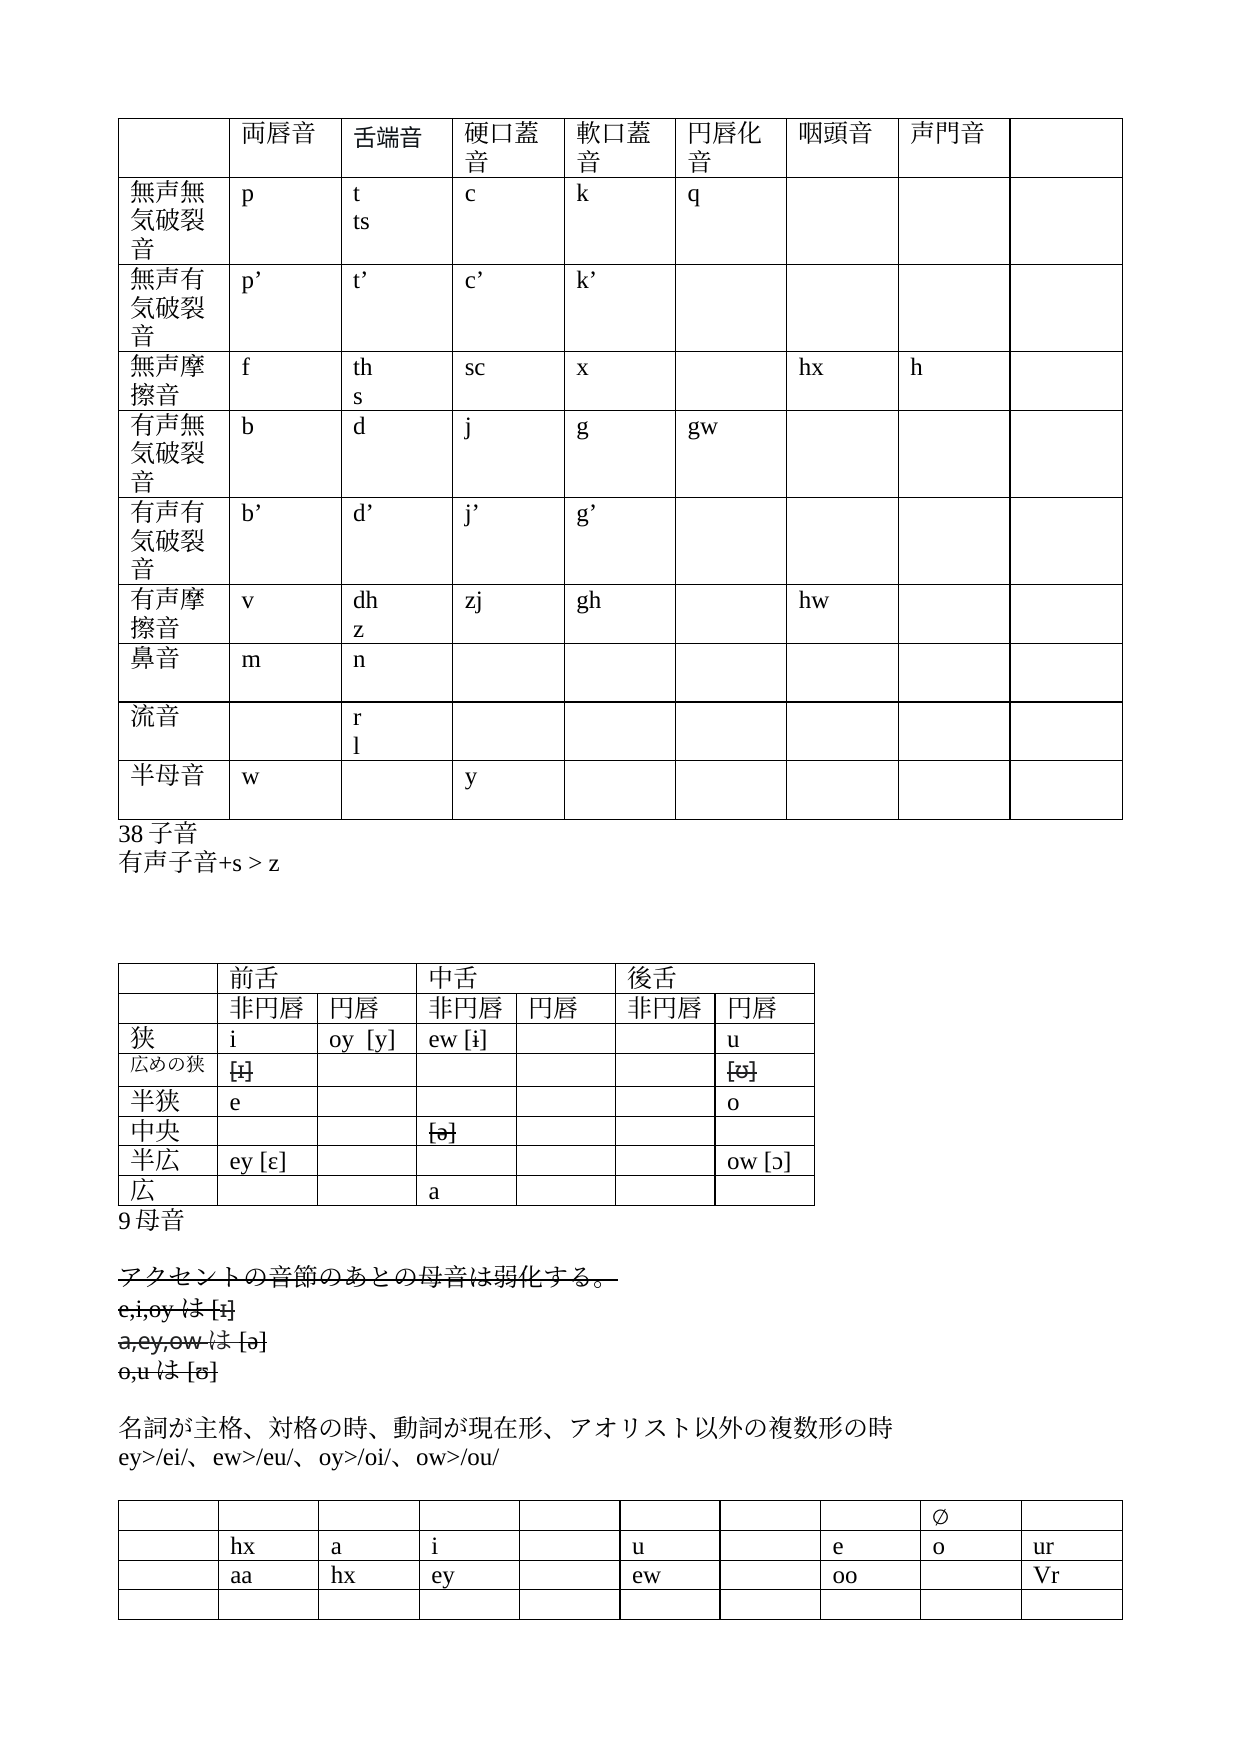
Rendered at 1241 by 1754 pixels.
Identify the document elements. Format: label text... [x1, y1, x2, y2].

table_cell i [218, 1024, 317, 1053]
table_cell p [230, 178, 341, 264]
table_cell [1011, 265, 1122, 351]
table_cell [721, 1561, 820, 1589]
table_cell aa [219, 1561, 318, 1589]
table_header 両唇音 [230, 119, 341, 177]
table_cell [565, 644, 675, 701]
table_cell th s [342, 352, 452, 410]
text ey>/ei/、ew>/eu/、oy>/oi/、ow>/ou/ [118, 1442, 1122, 1471]
table_cell ey [ɛ] [218, 1146, 317, 1175]
table_cell [787, 411, 898, 497]
table_header 後舌 [616, 964, 814, 993]
table_cell j [453, 411, 564, 497]
table_cell e [821, 1531, 920, 1559]
table_cell [219, 1590, 318, 1619]
table_header [420, 1501, 519, 1530]
table_cell [517, 1054, 615, 1086]
table_cell [565, 761, 675, 818]
table_cell [721, 1531, 820, 1559]
table_cell 無声有気破裂音 [119, 265, 229, 351]
table_cell [616, 1176, 714, 1205]
table_cell n [342, 644, 452, 701]
table_cell q [676, 178, 786, 264]
table_cell [621, 1590, 719, 1619]
table_cell oo [821, 1561, 920, 1589]
table_cell [616, 1146, 714, 1175]
table_cell a [417, 1176, 516, 1205]
table_cell [1011, 703, 1122, 760]
table_cell d’ [342, 498, 452, 584]
table_cell [716, 1117, 814, 1145]
table_cell m [230, 644, 341, 701]
table_cell [1011, 498, 1122, 584]
table_cell [899, 585, 1009, 643]
table_cell o [921, 1531, 1021, 1559]
table_cell r l [342, 703, 452, 760]
table_cell [716, 1176, 814, 1205]
table_cell [676, 761, 786, 818]
text e,i,oy は [ɪ] [118, 1292, 1122, 1324]
table_header [219, 1501, 318, 1530]
table_cell 円唇 [716, 994, 814, 1023]
table_cell 鼻音 [119, 644, 229, 701]
table_header [621, 1501, 719, 1530]
table_cell 半母音 [119, 761, 229, 818]
table_header [821, 1501, 920, 1530]
table_cell u [621, 1531, 719, 1559]
table_cell dh z [342, 585, 452, 643]
table_cell 有声無気破裂音 [119, 411, 229, 497]
table_cell [453, 644, 564, 701]
table_cell hx [787, 352, 898, 410]
table_cell [921, 1561, 1021, 1589]
table_cell [218, 1176, 317, 1205]
table_cell [ɪ] [218, 1054, 317, 1086]
table_cell h [899, 352, 1009, 410]
table_cell 中央 [119, 1117, 217, 1145]
table_cell 有声摩擦音 [119, 585, 229, 643]
table_cell 半狭 [119, 1087, 217, 1116]
table_cell [676, 585, 786, 643]
table_header [119, 119, 229, 177]
table_header 円唇化音 [676, 119, 786, 177]
table_cell [453, 703, 564, 760]
table_cell b’ [230, 498, 341, 584]
table_header [1022, 1501, 1122, 1530]
table_cell [1011, 352, 1122, 410]
table_cell i [420, 1531, 519, 1559]
table_cell k [565, 178, 675, 264]
table_cell [1011, 178, 1122, 264]
table_cell [721, 1590, 820, 1619]
table_cell [1011, 644, 1122, 701]
table_cell [417, 1146, 516, 1175]
table_cell p’ [230, 265, 341, 351]
table_cell [342, 761, 452, 818]
text 名詞が主格、対格の時、動詞が現在形、アオリスト以外の複数形の時 [118, 1414, 1122, 1442]
table_cell [899, 703, 1009, 760]
table_cell x [565, 352, 675, 410]
table_cell 円唇 [517, 994, 615, 1023]
table_cell [787, 178, 898, 264]
table_cell e [218, 1087, 317, 1116]
table_cell ew [621, 1561, 719, 1589]
table_cell zj [453, 585, 564, 643]
table_cell [218, 1117, 317, 1145]
table_cell y [453, 761, 564, 818]
table_cell [787, 703, 898, 760]
table_cell c [453, 178, 564, 264]
table_cell 円唇 [318, 994, 416, 1023]
table_cell [517, 1024, 615, 1053]
table_cell [230, 703, 341, 760]
table_header 舌端音 [342, 119, 452, 177]
table_cell [1011, 585, 1122, 643]
table_cell [517, 1176, 615, 1205]
table_cell t’ [342, 265, 452, 351]
table_cell [ʊ] [716, 1054, 814, 1086]
table_header [721, 1501, 820, 1530]
table_cell [319, 1590, 419, 1619]
table_cell ey [420, 1561, 519, 1589]
table_cell 半広 [119, 1146, 217, 1175]
table_cell [899, 761, 1009, 818]
table_cell [899, 265, 1009, 351]
table_cell [787, 498, 898, 584]
table_cell [119, 994, 217, 1023]
table_header [1011, 119, 1122, 177]
text 38子音 [118, 820, 1122, 848]
table_cell Vr [1022, 1561, 1122, 1589]
table_cell [417, 1054, 516, 1086]
table_cell [676, 498, 786, 584]
table_cell [787, 265, 898, 351]
table_header [520, 1501, 619, 1530]
table_cell [520, 1590, 619, 1619]
table_cell 非円唇 [417, 994, 516, 1023]
text アクセントの音節のあとの母音は弱化する。 [118, 1263, 1122, 1292]
table_cell t ts [342, 178, 452, 264]
table_cell hx [319, 1561, 419, 1589]
table_cell gw [676, 411, 786, 497]
table_cell [517, 1146, 615, 1175]
table_cell [520, 1561, 619, 1589]
table_cell [899, 644, 1009, 701]
table_cell [119, 1531, 218, 1559]
table_cell [420, 1590, 519, 1619]
table_cell 狭 [119, 1024, 217, 1053]
table_cell ur [1022, 1531, 1122, 1559]
table_cell [520, 1531, 619, 1559]
table_cell [787, 761, 898, 818]
table_cell c’ [453, 265, 564, 351]
table_cell sc [453, 352, 564, 410]
table_cell b [230, 411, 341, 497]
table_cell [616, 1024, 714, 1053]
table_cell o [716, 1087, 814, 1116]
text 有声子音+s > z [118, 848, 1122, 877]
table_cell [899, 498, 1009, 584]
table_cell 流音 [119, 703, 229, 760]
table_cell k’ [565, 265, 675, 351]
table_cell ow [ɔ] [716, 1146, 814, 1175]
table_cell [899, 411, 1009, 497]
table_cell 非円唇 [218, 994, 317, 1023]
table_header [119, 1501, 218, 1530]
table_header 声門音 [899, 119, 1009, 177]
table_cell [616, 1054, 714, 1086]
table_header 前舌 [218, 964, 416, 993]
table_cell 広めの狭 [119, 1054, 217, 1086]
table_cell f [230, 352, 341, 410]
table_cell 広 [119, 1176, 217, 1205]
table_cell [616, 1117, 714, 1145]
table_cell [787, 644, 898, 701]
table_cell [921, 1590, 1021, 1619]
table_cell [616, 1087, 714, 1116]
table_header 硬口蓋音 [453, 119, 564, 177]
table_cell [1011, 411, 1122, 497]
table_header 咽頭音 [787, 119, 898, 177]
table_cell [899, 178, 1009, 264]
table_cell 無声無気破裂音 [119, 178, 229, 264]
table_header ∅ [921, 1501, 1021, 1530]
table_cell j’ [453, 498, 564, 584]
table_cell [318, 1146, 416, 1175]
table_cell w [230, 761, 341, 818]
table_cell [517, 1087, 615, 1116]
table_cell [565, 703, 675, 760]
table_cell [676, 352, 786, 410]
table_cell hw [787, 585, 898, 643]
table_cell d [342, 411, 452, 497]
table_header [119, 964, 217, 993]
table_header 軟口蓋音 [565, 119, 675, 177]
table_cell [676, 265, 786, 351]
table_cell [676, 644, 786, 701]
table_cell [119, 1590, 218, 1619]
table_cell g [565, 411, 675, 497]
table_cell [119, 1561, 218, 1589]
table_cell ew [ɨ] [417, 1024, 516, 1053]
table_cell [821, 1590, 920, 1619]
table_cell [318, 1117, 416, 1145]
table_cell [318, 1087, 416, 1116]
table_cell u [716, 1024, 814, 1053]
table_cell [1022, 1590, 1122, 1619]
table_cell a [319, 1531, 419, 1559]
table_cell v [230, 585, 341, 643]
table_cell oy [y] [318, 1024, 416, 1053]
table_cell 無声摩擦音 [119, 352, 229, 410]
table_cell g’ [565, 498, 675, 584]
text a,ey,ow は [ə] [118, 1324, 1122, 1356]
table_cell [318, 1176, 416, 1205]
table_cell hx [219, 1531, 318, 1559]
text o,u は [ʊ] [118, 1356, 1122, 1385]
table_cell [417, 1087, 516, 1116]
table_cell [676, 703, 786, 760]
table_cell [318, 1054, 416, 1086]
table_cell 非円唇 [616, 994, 714, 1023]
table_cell [ə] [417, 1117, 516, 1145]
table_cell [517, 1117, 615, 1145]
table_cell 有声有気破裂音 [119, 498, 229, 584]
text 9母音 [118, 1206, 1122, 1235]
table_cell [1011, 761, 1122, 818]
table_cell gh [565, 585, 675, 643]
table_header 中舌 [417, 964, 615, 993]
table_header [319, 1501, 419, 1530]
